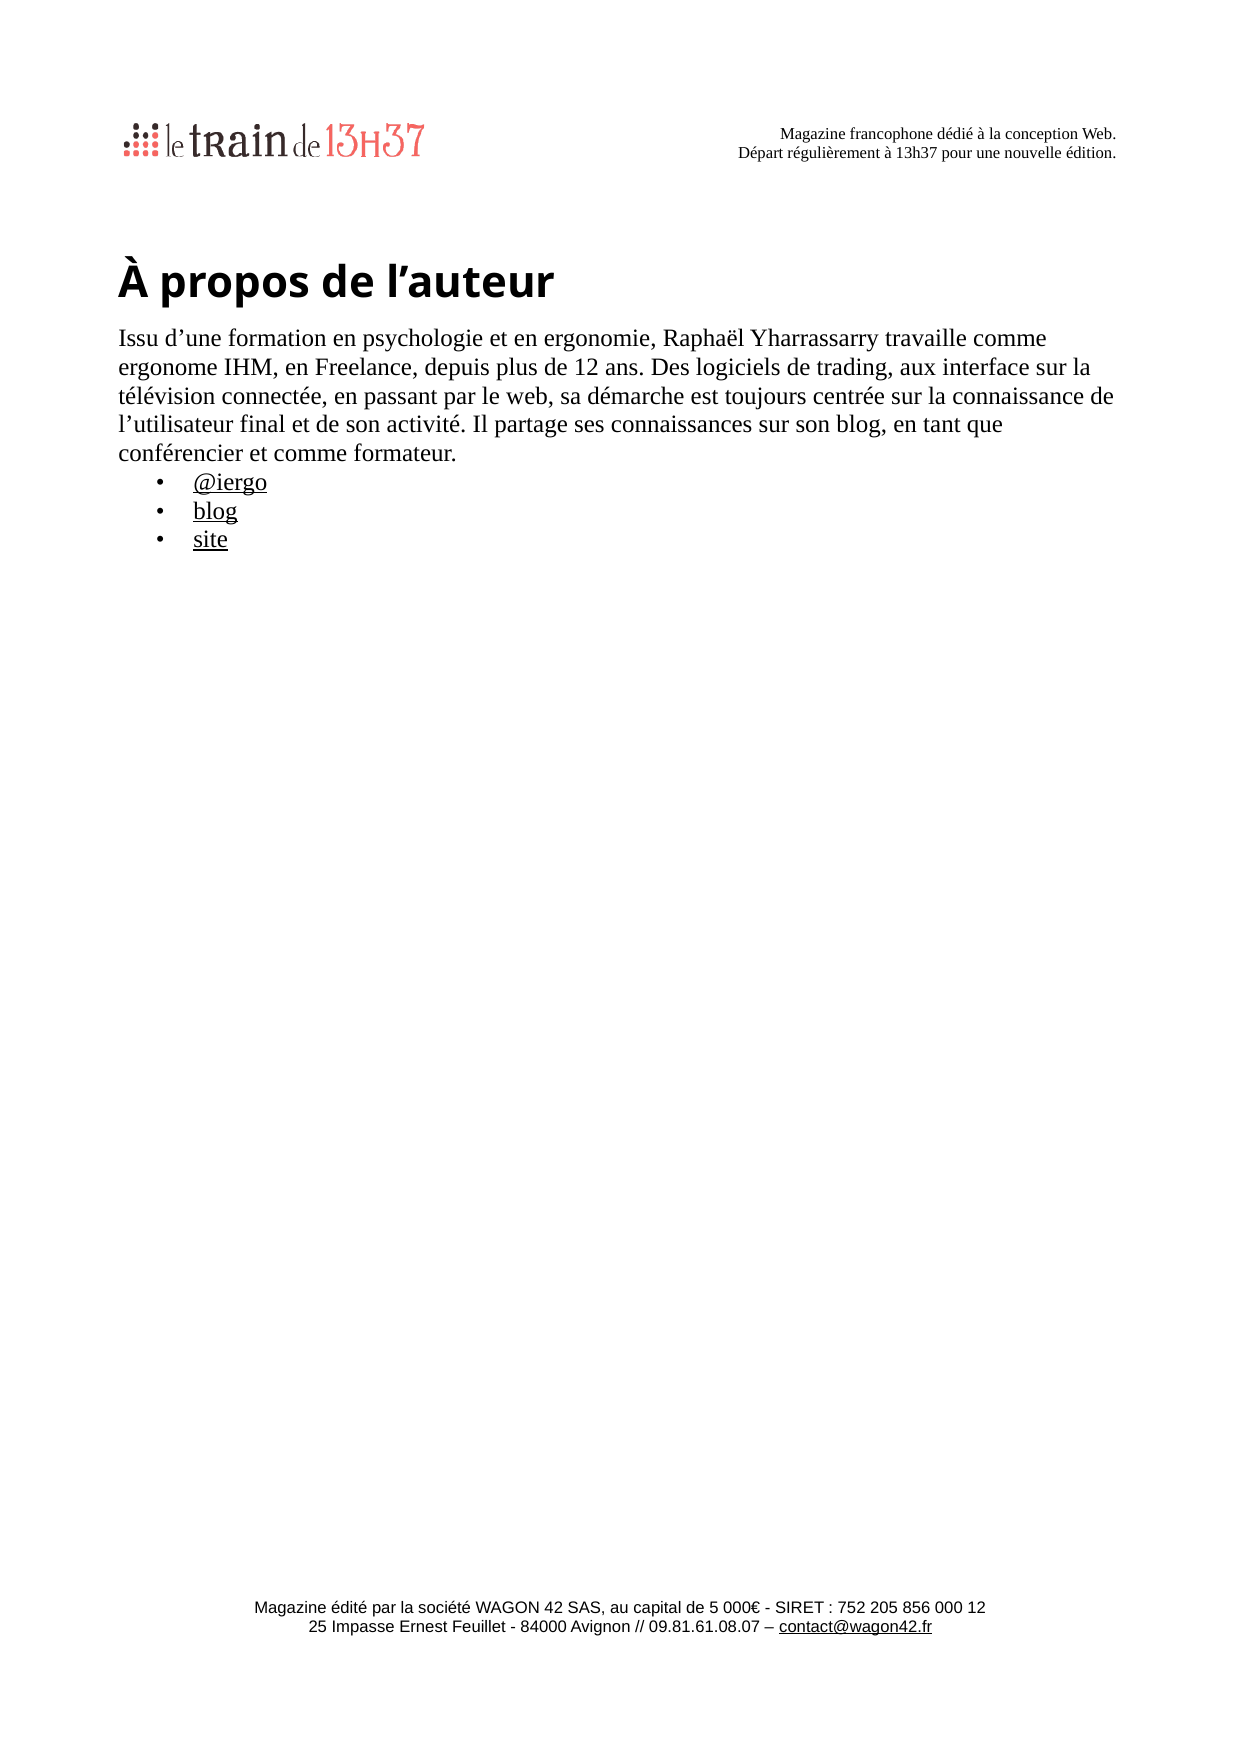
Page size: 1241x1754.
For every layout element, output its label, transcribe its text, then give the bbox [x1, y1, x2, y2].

picture [123, 123, 425, 157]
list blog [156, 496, 1122, 524]
subtitle À propos de l’auteur [118, 251, 1122, 311]
list @iergo [156, 467, 1122, 496]
list site [156, 524, 1122, 553]
text Issu d’une formation en psychologie et en ergonomie, Raphaël Yharrassarry travaille comme ergonome IHM, en Freelance, depuis plus de 12 ans. Des logiciels de trading, aux interface sur la télévision connectée, en passant par le web, sa démarche est toujours centrée sur la connaissance de l’utilisateur final et de son activité. Il partage ses connaissances sur son blog, en tant que conférencier et comme formateur. [118, 323, 1122, 467]
